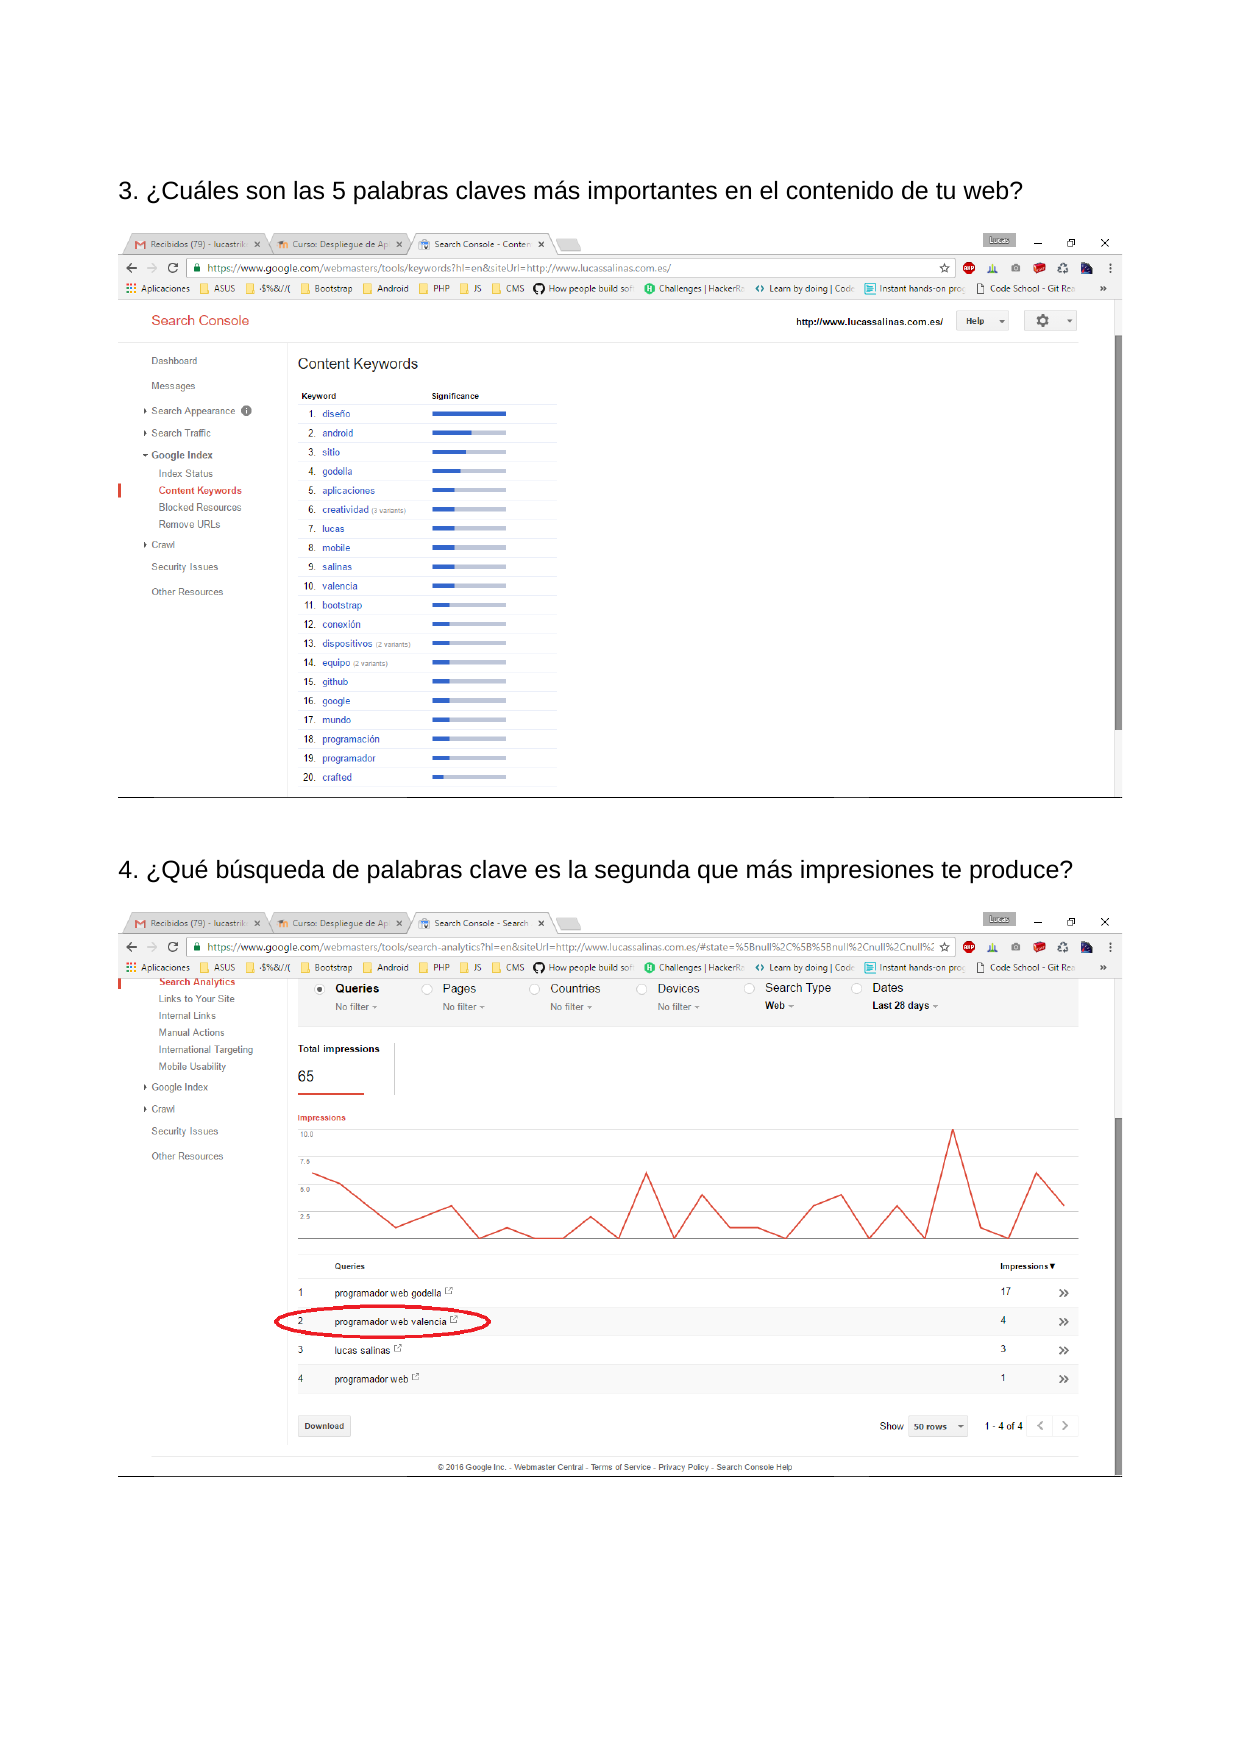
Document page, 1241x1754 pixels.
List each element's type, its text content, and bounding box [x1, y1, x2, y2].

picture [118, 233, 1123, 798]
picture [118, 912, 1123, 1477]
text 3. ¿Cuáles son las 5 palabras claves más importantes en el contenido de tu web? [118, 176, 1122, 204]
text 4. ¿Qué búsqueda de palabras clave es la segunda que más impresiones te produce? [118, 855, 1122, 884]
